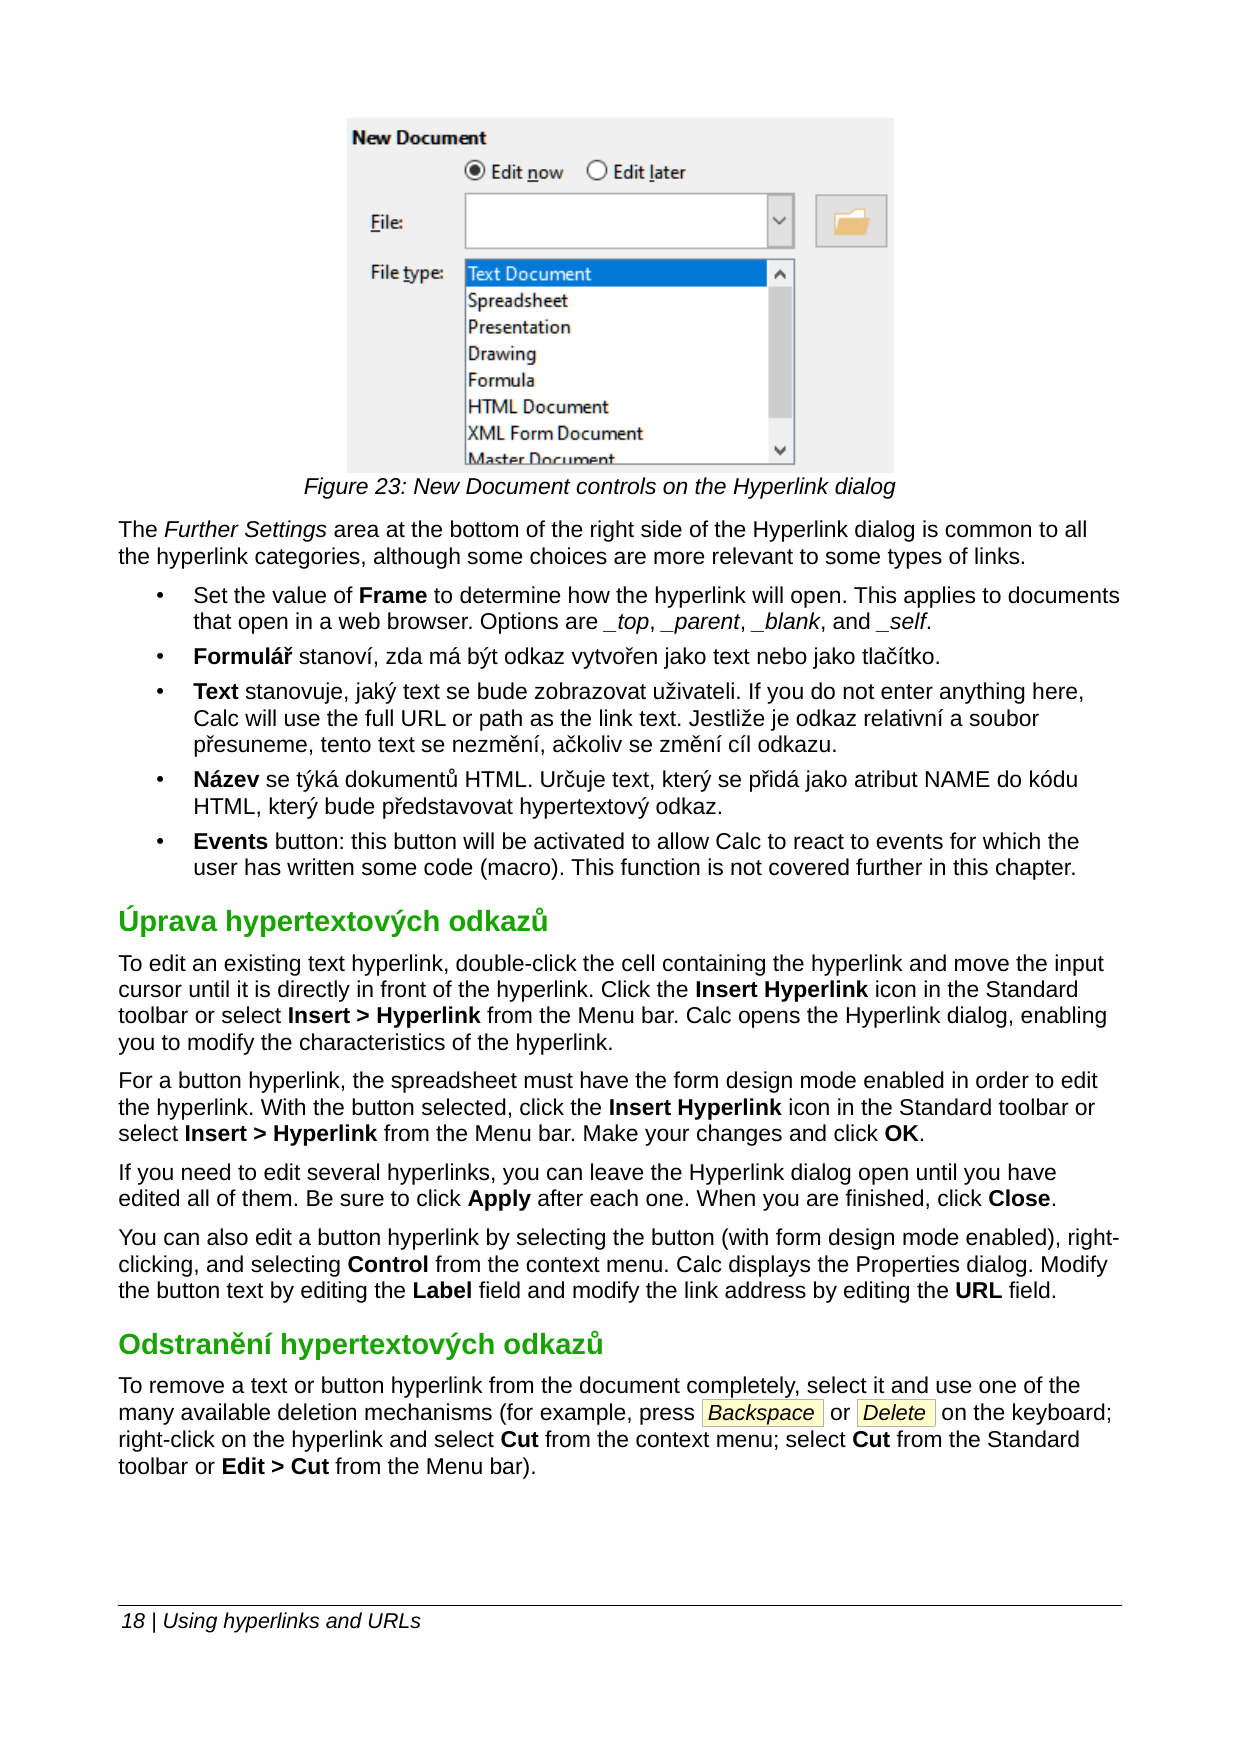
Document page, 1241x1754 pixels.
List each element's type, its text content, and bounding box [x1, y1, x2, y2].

text To remove a text or button hyperlink from the document completely, select it and use one of the many available deletion mechanisms (for example, press Backspace or Delete on the keyboard; right-click on the hyperlink and select Cut from the context menu; select Cut from the Standard toolbar or Edit > Cut from the Menu bar). [118, 1372, 1122, 1479]
text If you need to edit several hyperlinks, you can leave the Hyperlink dialog open until you have edited all of them. Be sure to click Apply after each one. When you are finished, click Close. [118, 1159, 1122, 1212]
list Text stanovuje, jaký text se bude zobrazovat uživateli. If you do not enter anything here, Calc will use the full URL or path as the link text. Jestliže je odkaz relativní a soubor přesuneme, tento text se nezmění, ačkoliv se změní cíl odkazu. [156, 678, 1122, 757]
list Events button: this button will be activated to allow Calc to react to events for which the user has written some code (macro). This function is not covered further in this chapter. [156, 828, 1122, 881]
list Set the value of Frame to determine how the hyperlink will open. This applies to documents that open in a web browser. Options are _top, _parent, _blank, and _self. [156, 582, 1122, 634]
list The Further Settings area at the bottom of the right side of the Hyperlink dialog is common to all the hyperlink categories, although some choices are more relevant to some types of links. [118, 516, 1122, 569]
picture [346, 118, 894, 473]
list Formulář stanoví, zda má být odkaz vytvořen jako text nebo jako tlačítko. [156, 643, 1122, 669]
subtitle Úprava hypertextových odkazů [118, 904, 1122, 938]
text You can also edit a button hyperlink by selecting the button (with form design mode enabled), right-clicking, and selecting Control from the context menu. Calc displays the Properties dialog. Modify the button text by editing the Label field and modify the link address by editing the URL field. [118, 1224, 1122, 1303]
text Figure 23: New Document controls on the Hyperlink dialog [303, 118, 937, 499]
list Název se týká dokumentů HTML. Určuje text, který se přidá jako atribut NAME do kódu HTML, který bude představovat hypertextový odkaz. [156, 766, 1122, 819]
text To edit an existing text hyperlink, double-click the cell containing the hyperlink and move the input cursor until it is directly in front of the hyperlink. Click the Insert Hyperlink icon in the Standard toolbar or select Insert > Hyperlink from the Menu bar. Calc opens the Hyperlink dialog, enabling you to modify the characteristics of the hyperlink. [118, 949, 1122, 1055]
text For a button hyperlink, the spreadsheet must have the form design mode enabled in order to edit the hyperlink. With the button selected, click the Insert Hyperlink icon in the Standard toolbar or select Insert > Hyperlink from the Menu bar. Make your changes and click OK. [118, 1067, 1122, 1146]
subtitle Odstranění hypertextových odkazů [118, 1327, 1122, 1360]
